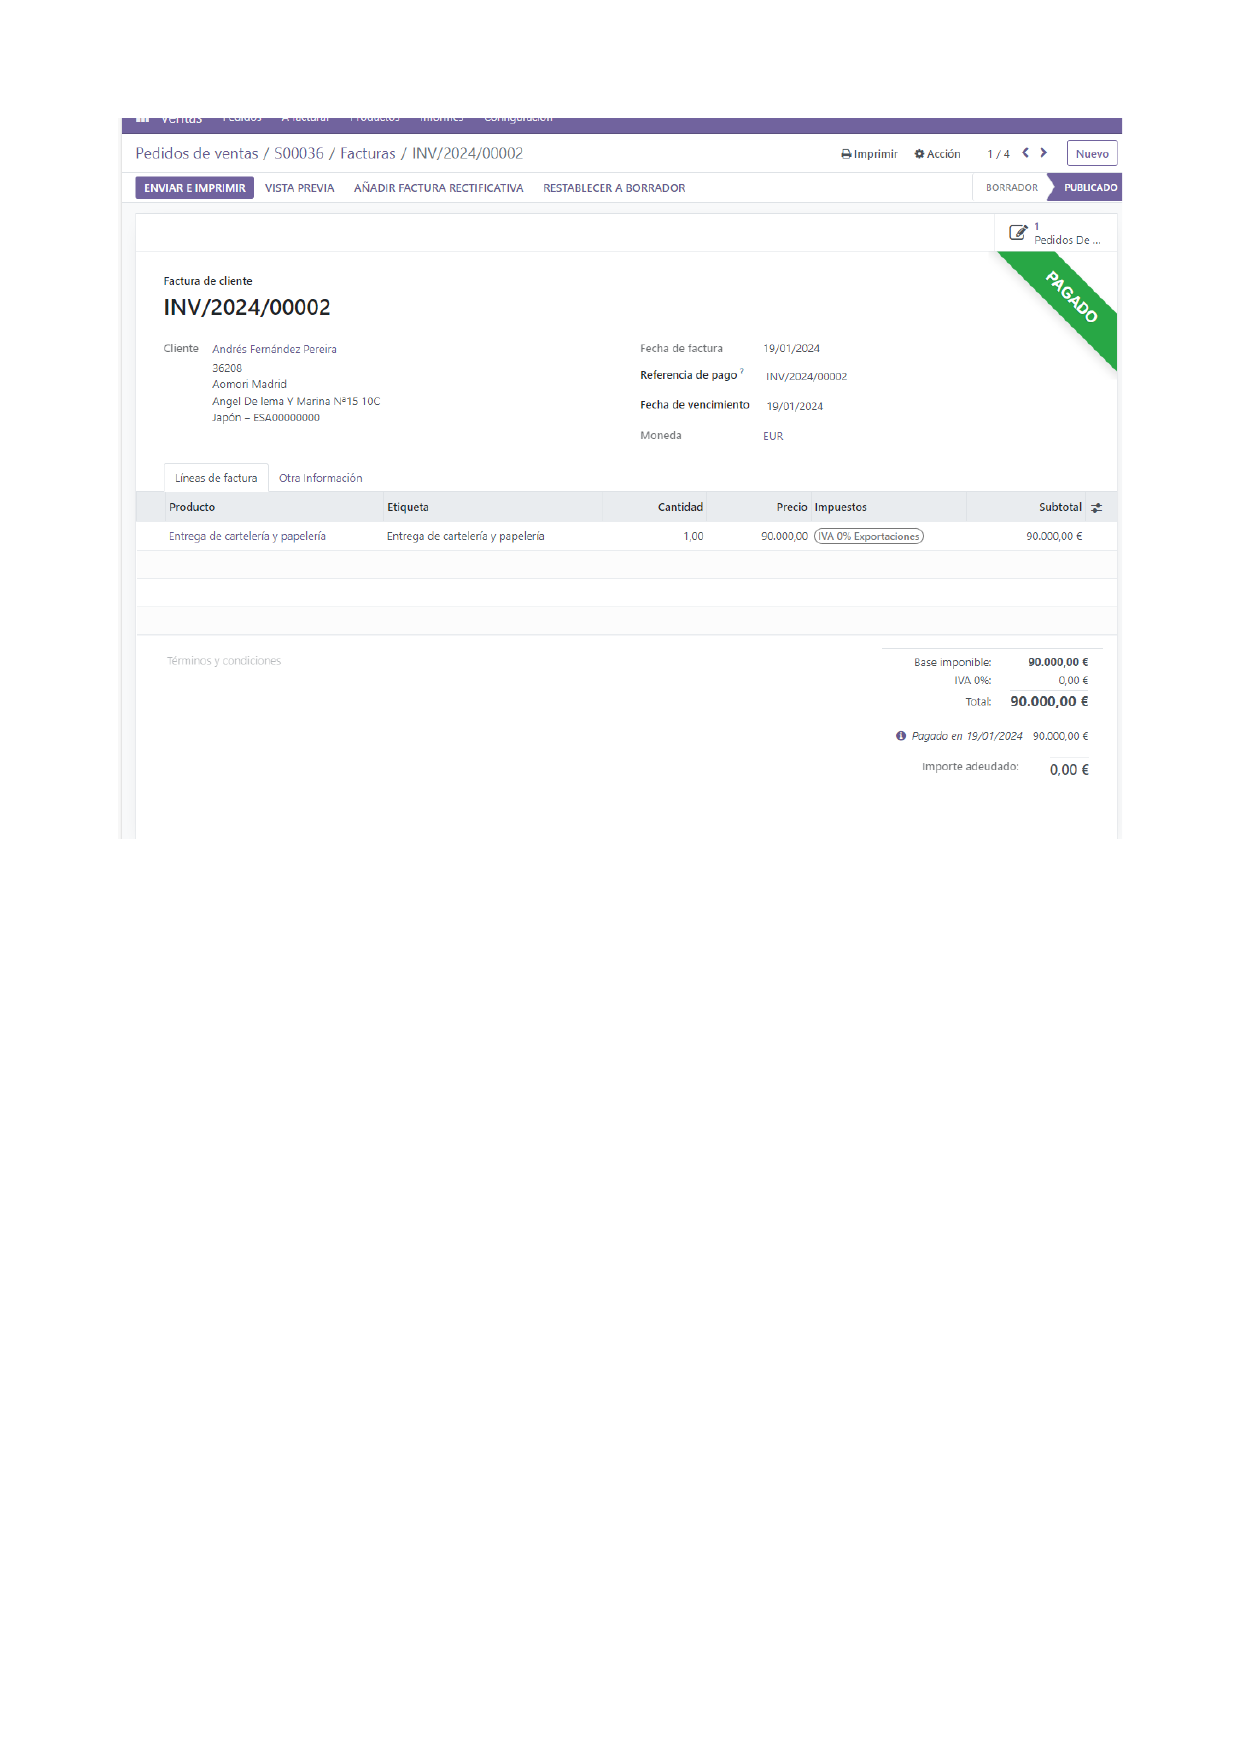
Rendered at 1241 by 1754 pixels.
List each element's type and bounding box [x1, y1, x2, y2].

picture [118, 118, 1123, 839]
